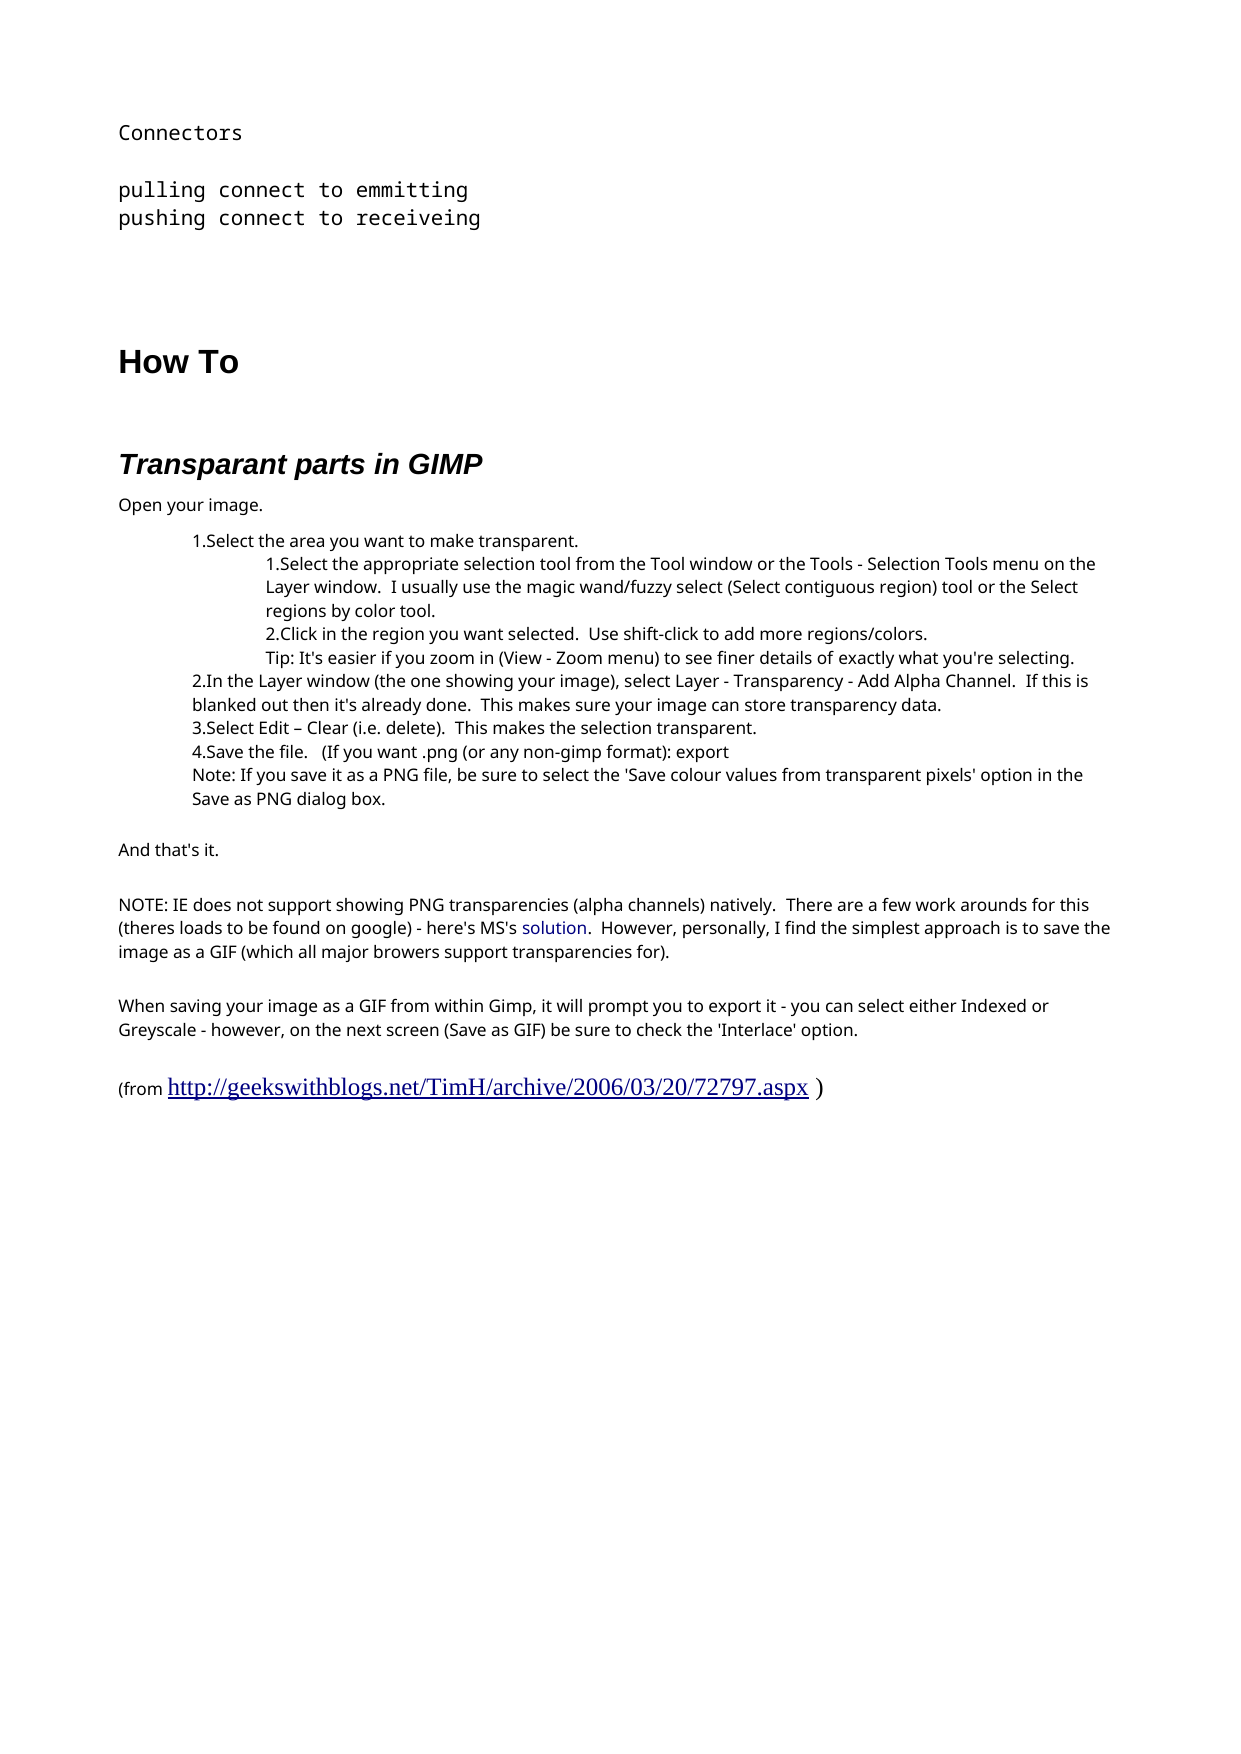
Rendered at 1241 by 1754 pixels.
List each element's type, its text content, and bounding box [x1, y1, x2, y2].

subtitle How To [118, 342, 1122, 381]
text Connectors [118, 118, 1122, 147]
subtitle Transparant parts in GIMP [118, 447, 1122, 480]
text (from http://geekswithblogs.net/TimH/archive/2006/03/20/72797.aspx ) [118, 1072, 1122, 1101]
list In the Layer window (the one showing your image), select Layer - Transparency - Add Alpha Channel. If this is blanked out then it's already done. This makes sure your image can store transparency data. [118, 669, 1122, 716]
text pushing connect to receiveing [118, 203, 1122, 232]
text NOTE: IE does not support showing PNG transparencies (alpha channels) natively. There are a few work arounds for this (theres loads to be found on google) - here's MS's solution. However, personally, I find the simplest approach is to save the image as a GIF (which all major browers support transparencies for). [118, 893, 1122, 963]
list Click in the region you want selected. Use shift-click to add more regions/colors. Tip: It's easier if you zoom in (View - Zoom menu) to see finer details of exactly what you're selecting. [118, 622, 1122, 669]
text Open your image. [118, 493, 1122, 516]
text And that's it. [118, 838, 1122, 862]
list Select Edit – Clear (i.e. delete). This makes the selection transparent. [118, 716, 1122, 740]
list Select the area you want to make transparent. [118, 529, 1122, 552]
text When saving your image as a GIF from within Gimp, it will prompt you to export it - you can select either Indexed or Greyscale - however, on the next screen (Save as GIF) be sure to check the 'Interlace' option. [118, 994, 1122, 1041]
list Save the file. (If you want .png (or any non-gimp format): export Note: If you save it as a PNG file, be sure to select the 'Save colour values from transparent pixels' option in the Save as PNG dialog box. [118, 740, 1122, 810]
text pulling connect to emmitting [118, 175, 1122, 203]
list Select the appropriate selection tool from the Tool window or the Tools - Selection Tools menu on the Layer window. I usually use the magic wand/fuzzy select (Select contiguous region) tool or the Select regions by color tool. [118, 552, 1122, 622]
